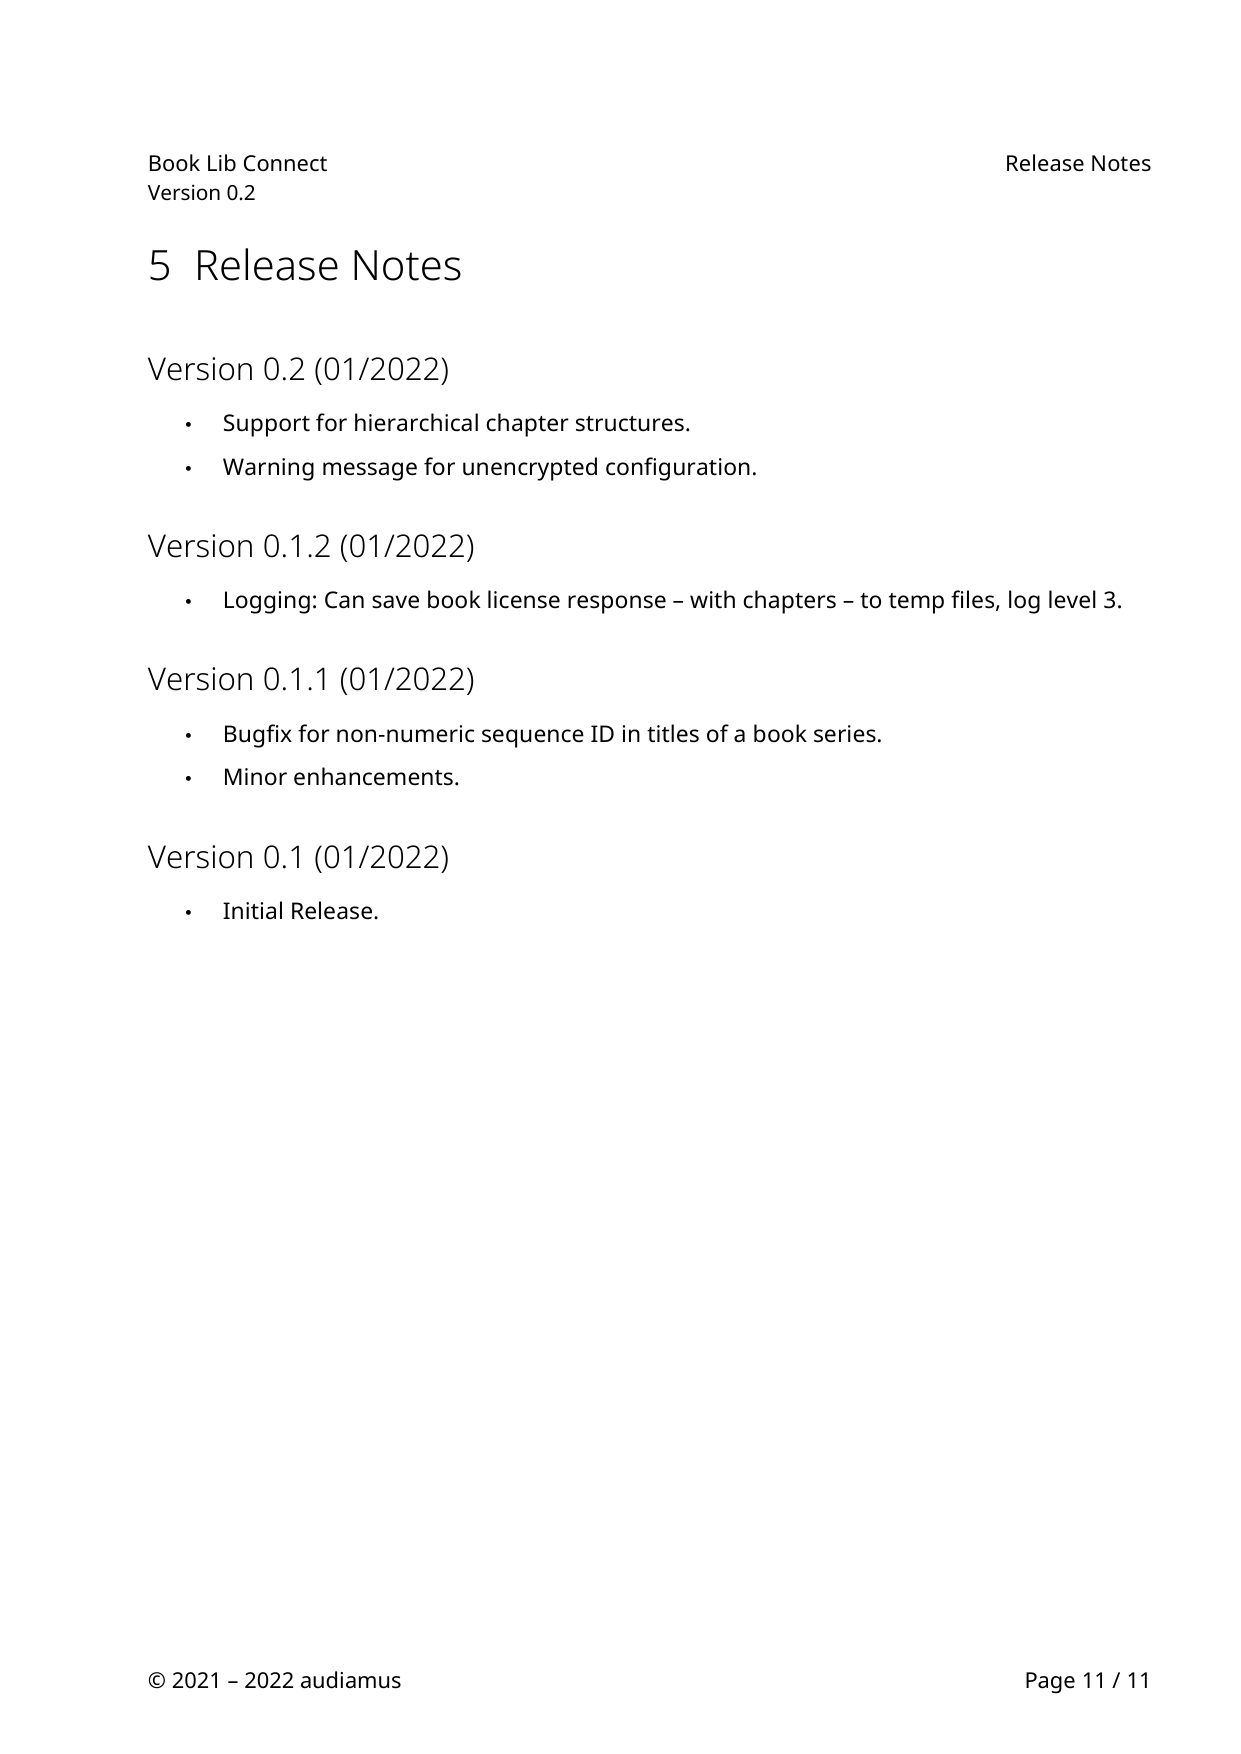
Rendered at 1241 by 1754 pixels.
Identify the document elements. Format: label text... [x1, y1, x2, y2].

list Minor enhancements. [185, 761, 1152, 793]
subtitle Version 0.2 (01/2022) [148, 347, 1152, 389]
subtitle Version 0.1 (01/2022) [148, 834, 1152, 877]
list Bugfix for non-numeric sequence ID in titles of a book series. [185, 718, 1152, 749]
subtitle Version 0.1.2 (01/2022) [148, 524, 1152, 566]
list Support for hierarchical chapter structures. [185, 407, 1152, 438]
list Initial Release. [185, 895, 1152, 926]
subtitle Release Notes [148, 235, 1152, 292]
list Warning message for unencrypted configuration. [185, 451, 1152, 482]
list Logging: Can save book license response – with chapters – to temp files, log level 3. [185, 584, 1152, 615]
subtitle Version 0.1.1 (01/2022) [148, 657, 1152, 700]
